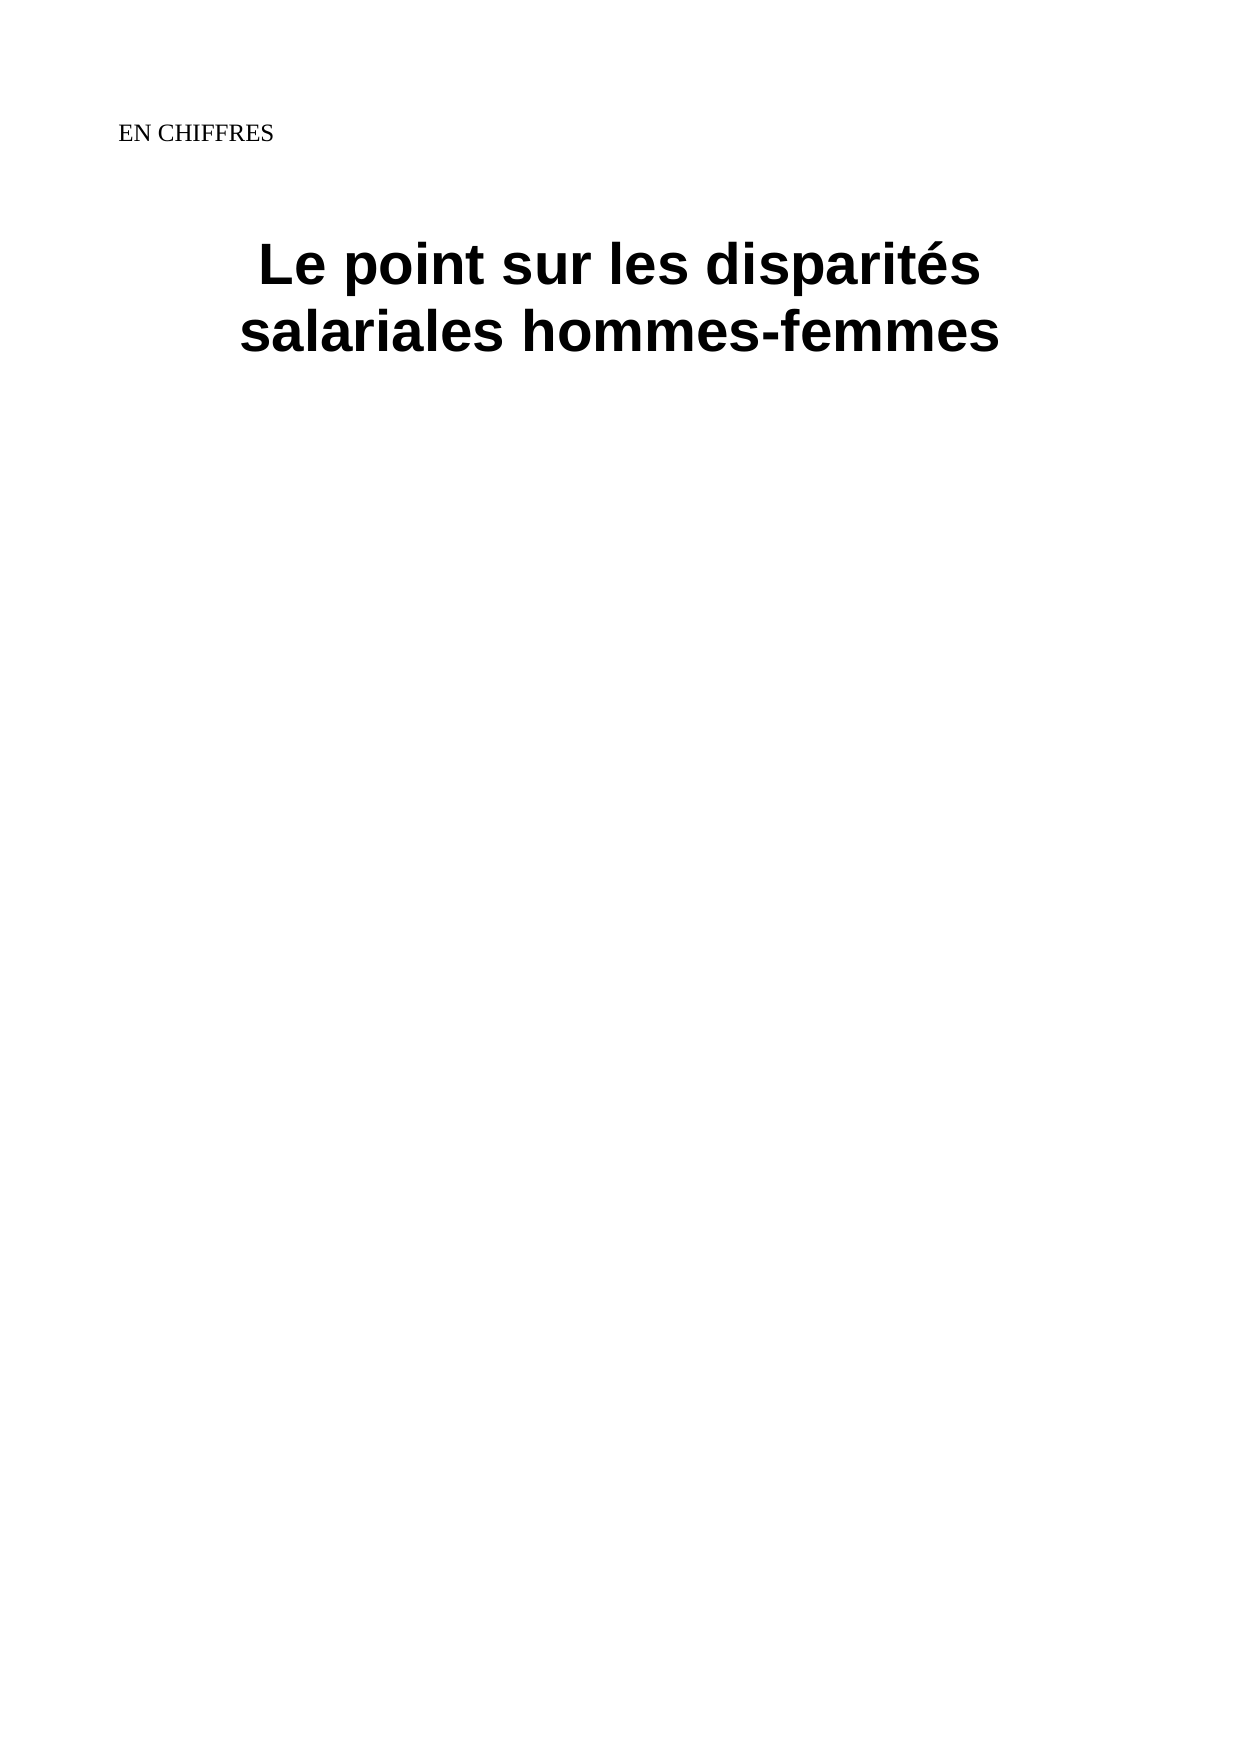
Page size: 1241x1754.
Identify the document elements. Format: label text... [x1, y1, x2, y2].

text EN CHIFFRES [118, 118, 1122, 147]
title Le point sur les disparités salariales hommes-femmes [118, 229, 1122, 363]
